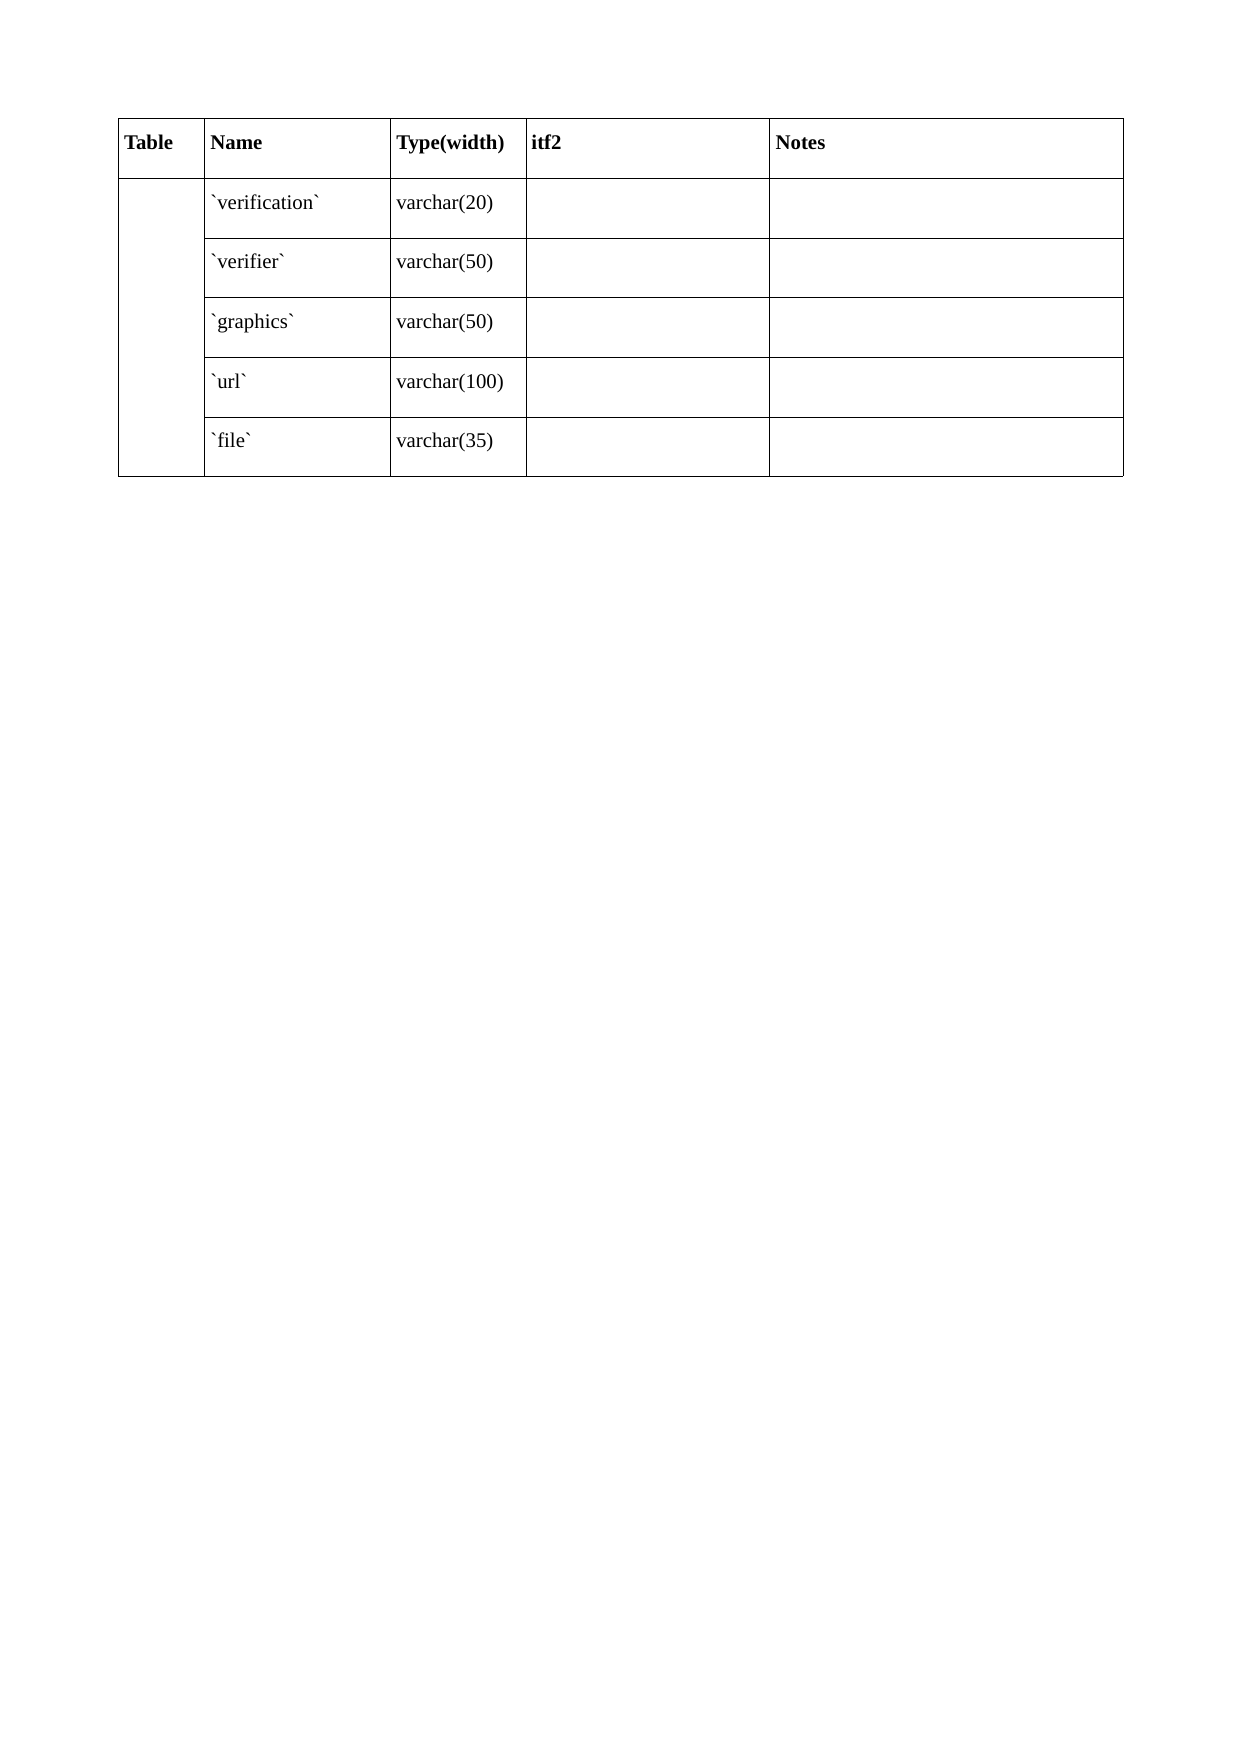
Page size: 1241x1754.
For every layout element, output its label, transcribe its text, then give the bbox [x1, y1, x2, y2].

table_cell varchar(20) [391, 179, 526, 237]
table_cell [527, 358, 769, 417]
table_cell [119, 179, 204, 476]
table_cell `verifier` [205, 239, 390, 297]
table_cell `verification` [205, 179, 390, 237]
table_cell [770, 179, 1123, 237]
table_header Name [205, 119, 390, 178]
table_cell `url` [205, 358, 390, 417]
table_cell varchar(100) [391, 358, 526, 417]
table_cell varchar(50) [391, 298, 526, 357]
table_header itf2 [527, 119, 769, 178]
table_cell [770, 418, 1123, 476]
table_cell `graphics` [205, 298, 390, 357]
table_cell [770, 298, 1123, 357]
table_cell [770, 239, 1123, 297]
table_cell [527, 298, 769, 357]
table_header Notes [770, 119, 1123, 178]
table_header Type(width) [391, 119, 526, 178]
table_cell varchar(35) [391, 418, 526, 476]
table_header Table [119, 119, 204, 178]
table_cell [527, 239, 769, 297]
table_cell `file` [205, 418, 390, 476]
table_cell [770, 358, 1123, 417]
table_cell [527, 418, 769, 476]
table_cell [527, 179, 769, 237]
table_cell varchar(50) [391, 239, 526, 297]
